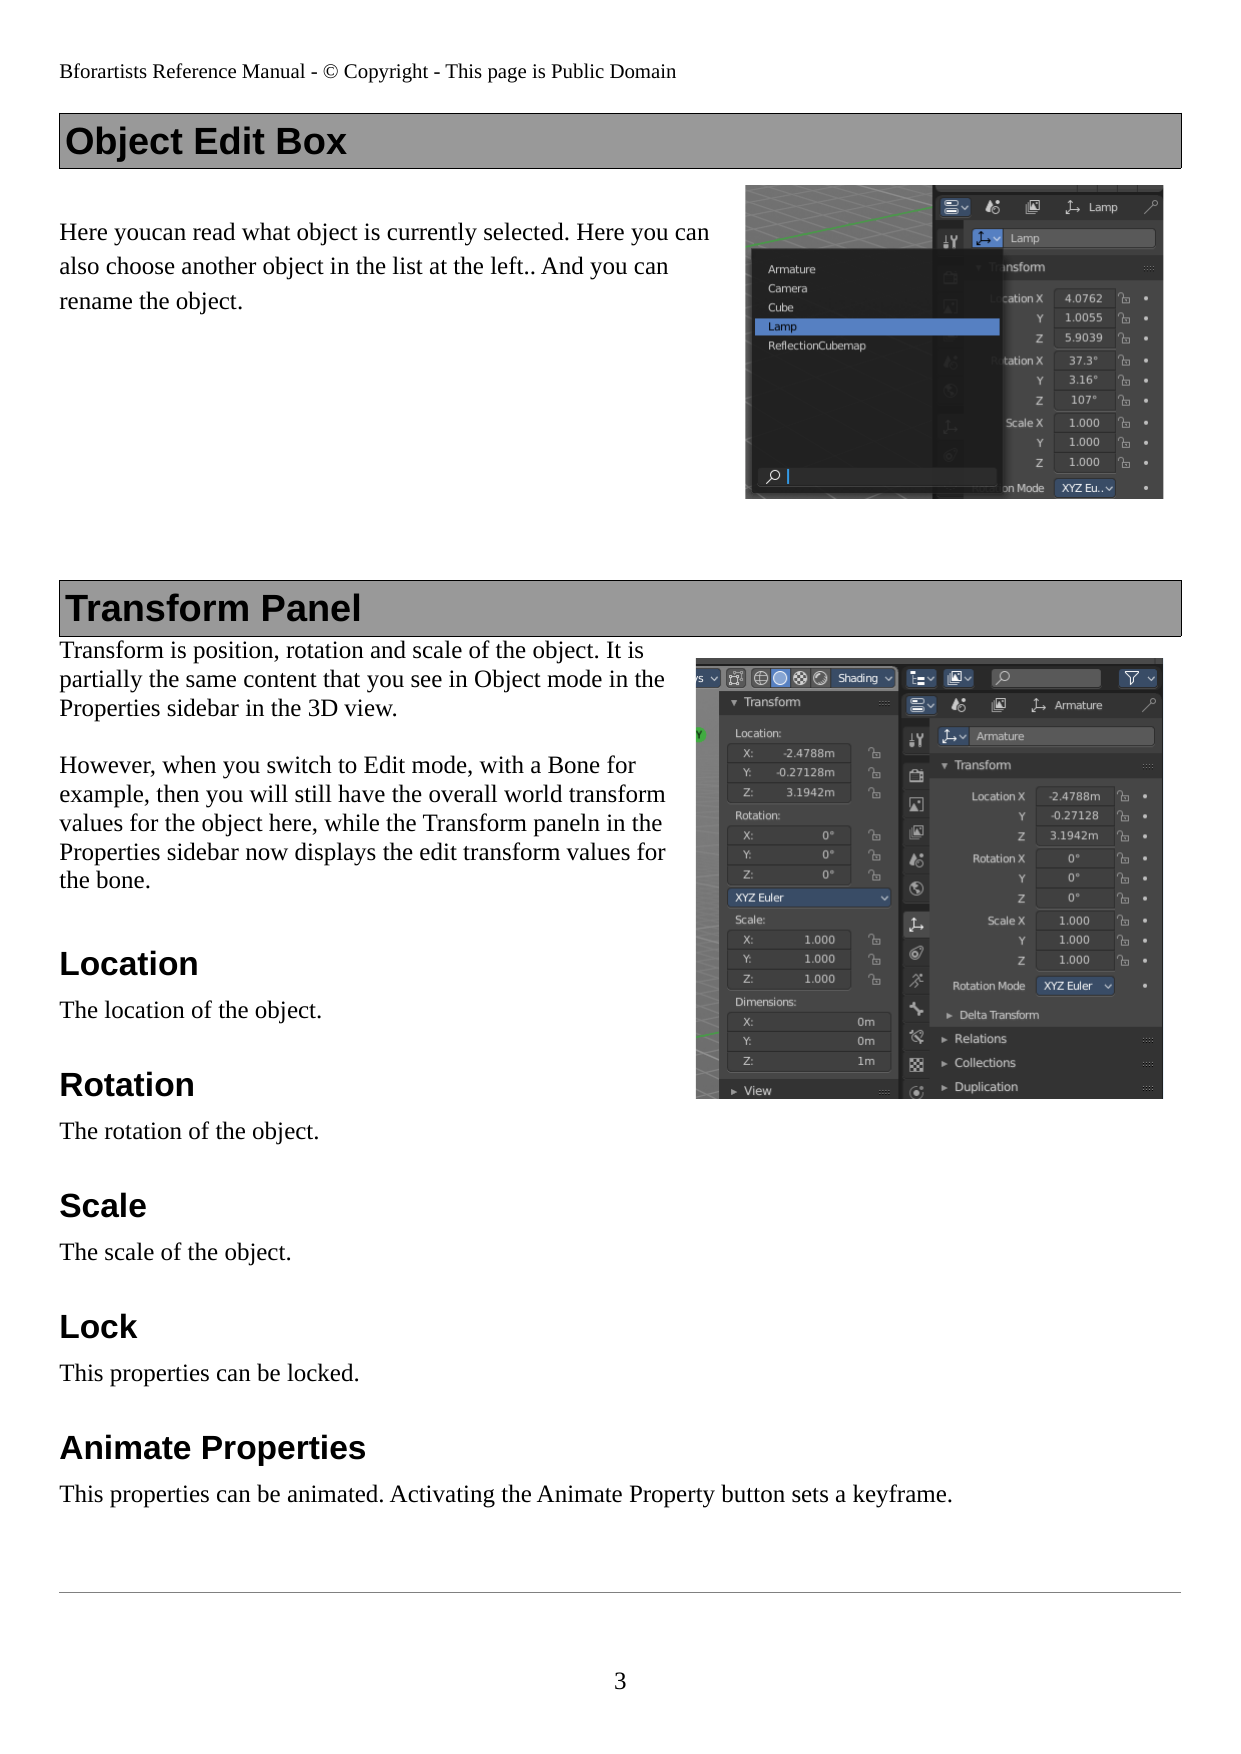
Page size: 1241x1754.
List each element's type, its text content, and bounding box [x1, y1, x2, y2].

subtitle Rotation [59, 1065, 1181, 1104]
text Transform is position, rotation and scale of the object. It is partially the same content that you see in Object mode in the Properties sidebar in the 3D view. [59, 637, 1181, 722]
subtitle Animate Properties [59, 1428, 1181, 1467]
table_header Transform Panel [60, 581, 1181, 636]
text This properties can be animated. Activating the Animate Property button sets a keyframe. [59, 1479, 1181, 1508]
subtitle [1164, 944, 1181, 983]
picture [695, 658, 1164, 1099]
picture [745, 185, 1164, 499]
text The location of the object. [59, 995, 695, 1024]
subtitle Location [59, 944, 695, 983]
text However, when you switch to Edit mode, with a Bone for example, then you will still have the overall world transform values for the object here, while the Transform paneln in the Properties sidebar now displays the edit transform values for the bone. [59, 751, 695, 894]
table_header Object Edit Box [60, 114, 1181, 168]
text Here youcan read what object is currently selected. Here you can also choose another object in the list at the left.. And you can rename the object. [59, 217, 745, 315]
subtitle Scale [59, 1186, 1181, 1225]
text This properties can be locked. [59, 1358, 1181, 1387]
subtitle Lock [59, 1307, 1181, 1346]
text The scale of the object. [59, 1237, 1181, 1266]
text The rotation of the object. [59, 1116, 1181, 1145]
